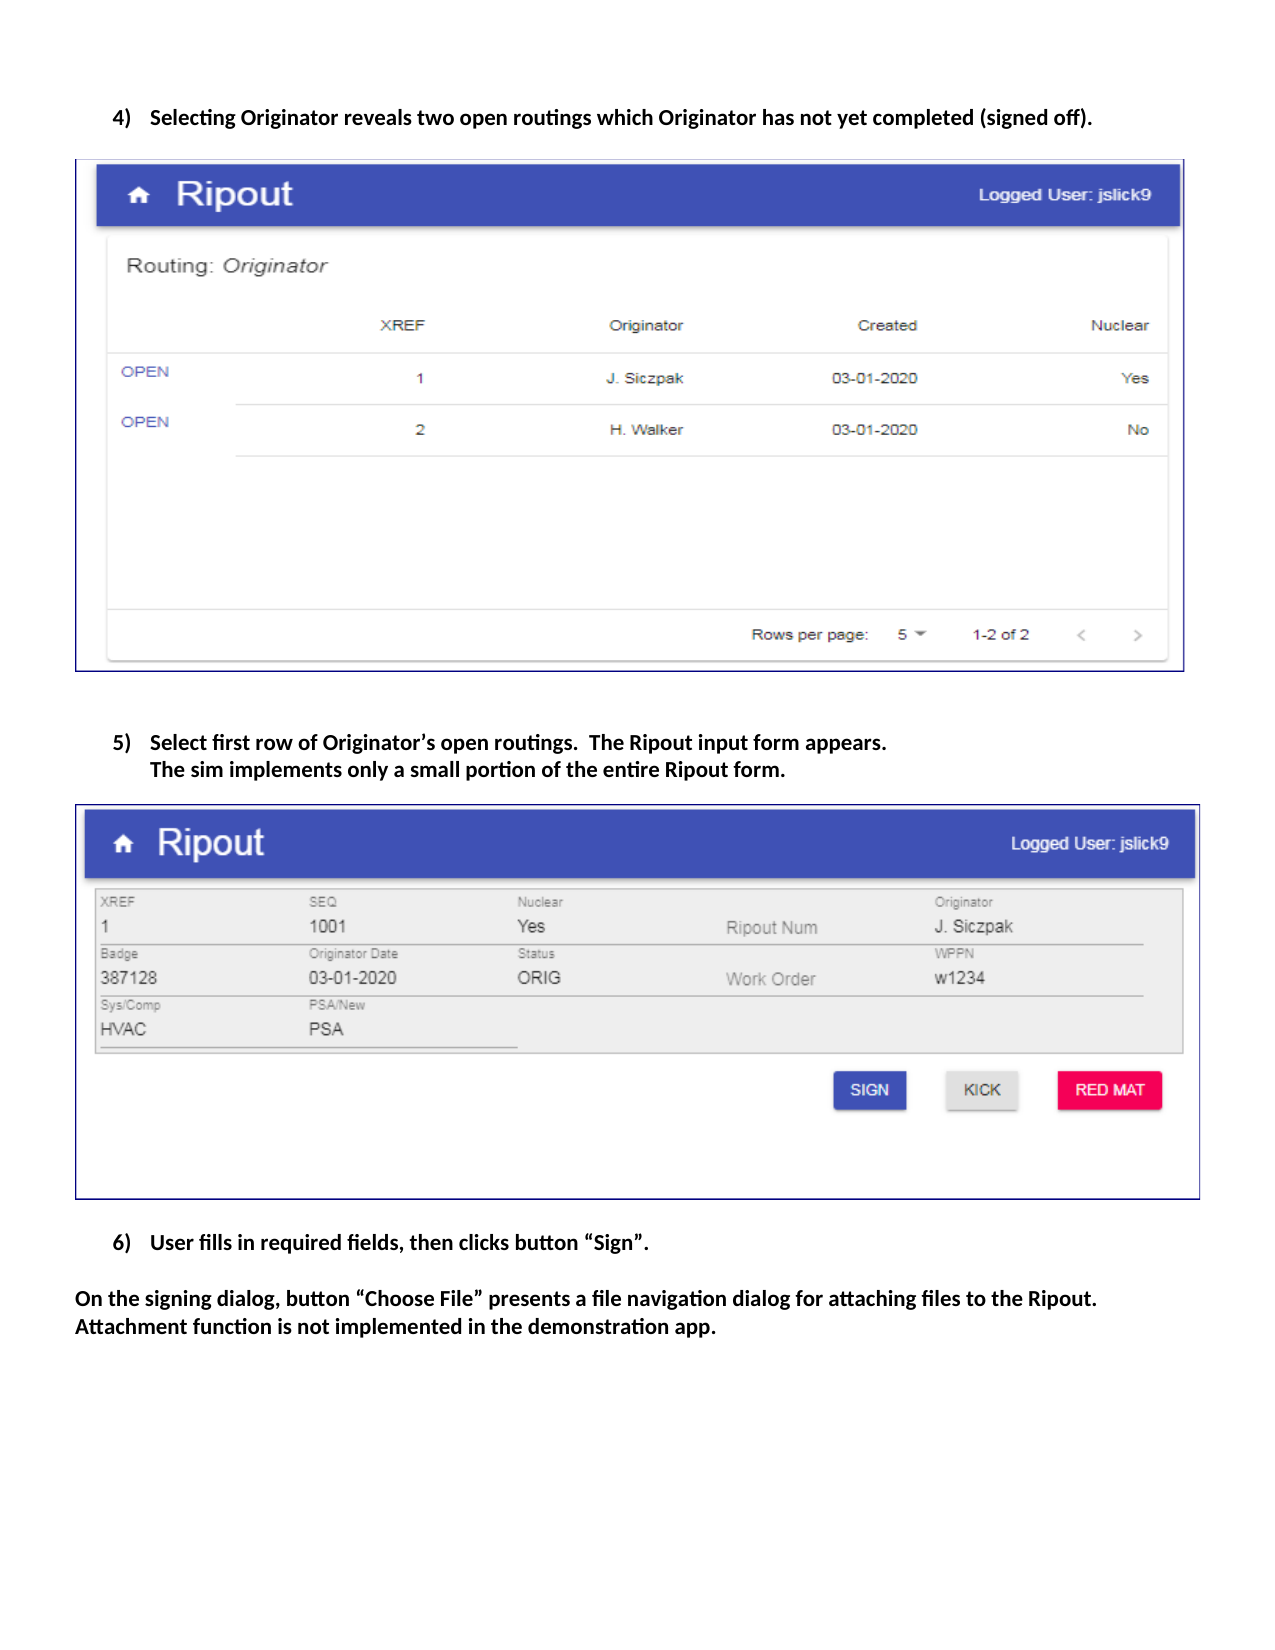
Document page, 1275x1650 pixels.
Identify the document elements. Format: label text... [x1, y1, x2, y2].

list Selecting Originator reveals two open routings which Originator has not yet completed (signed off). [112, 103, 1200, 131]
picture [75, 159, 1185, 672]
text On the signing dialog, button “Choose File” presents a file navigation dialog for attaching files to the Ripout. [75, 1284, 1200, 1312]
picture [75, 804, 1200, 1200]
list Select first row of Originator’s open routings. The Ripout input form appears. The sim implements only a small portion of the entire Ripout form. [112, 728, 1200, 784]
list User fills in required fields, then clicks button “Sign”. [112, 1228, 1200, 1284]
text Attachment function is not implemented in the demonstration app. [75, 1312, 1200, 1340]
